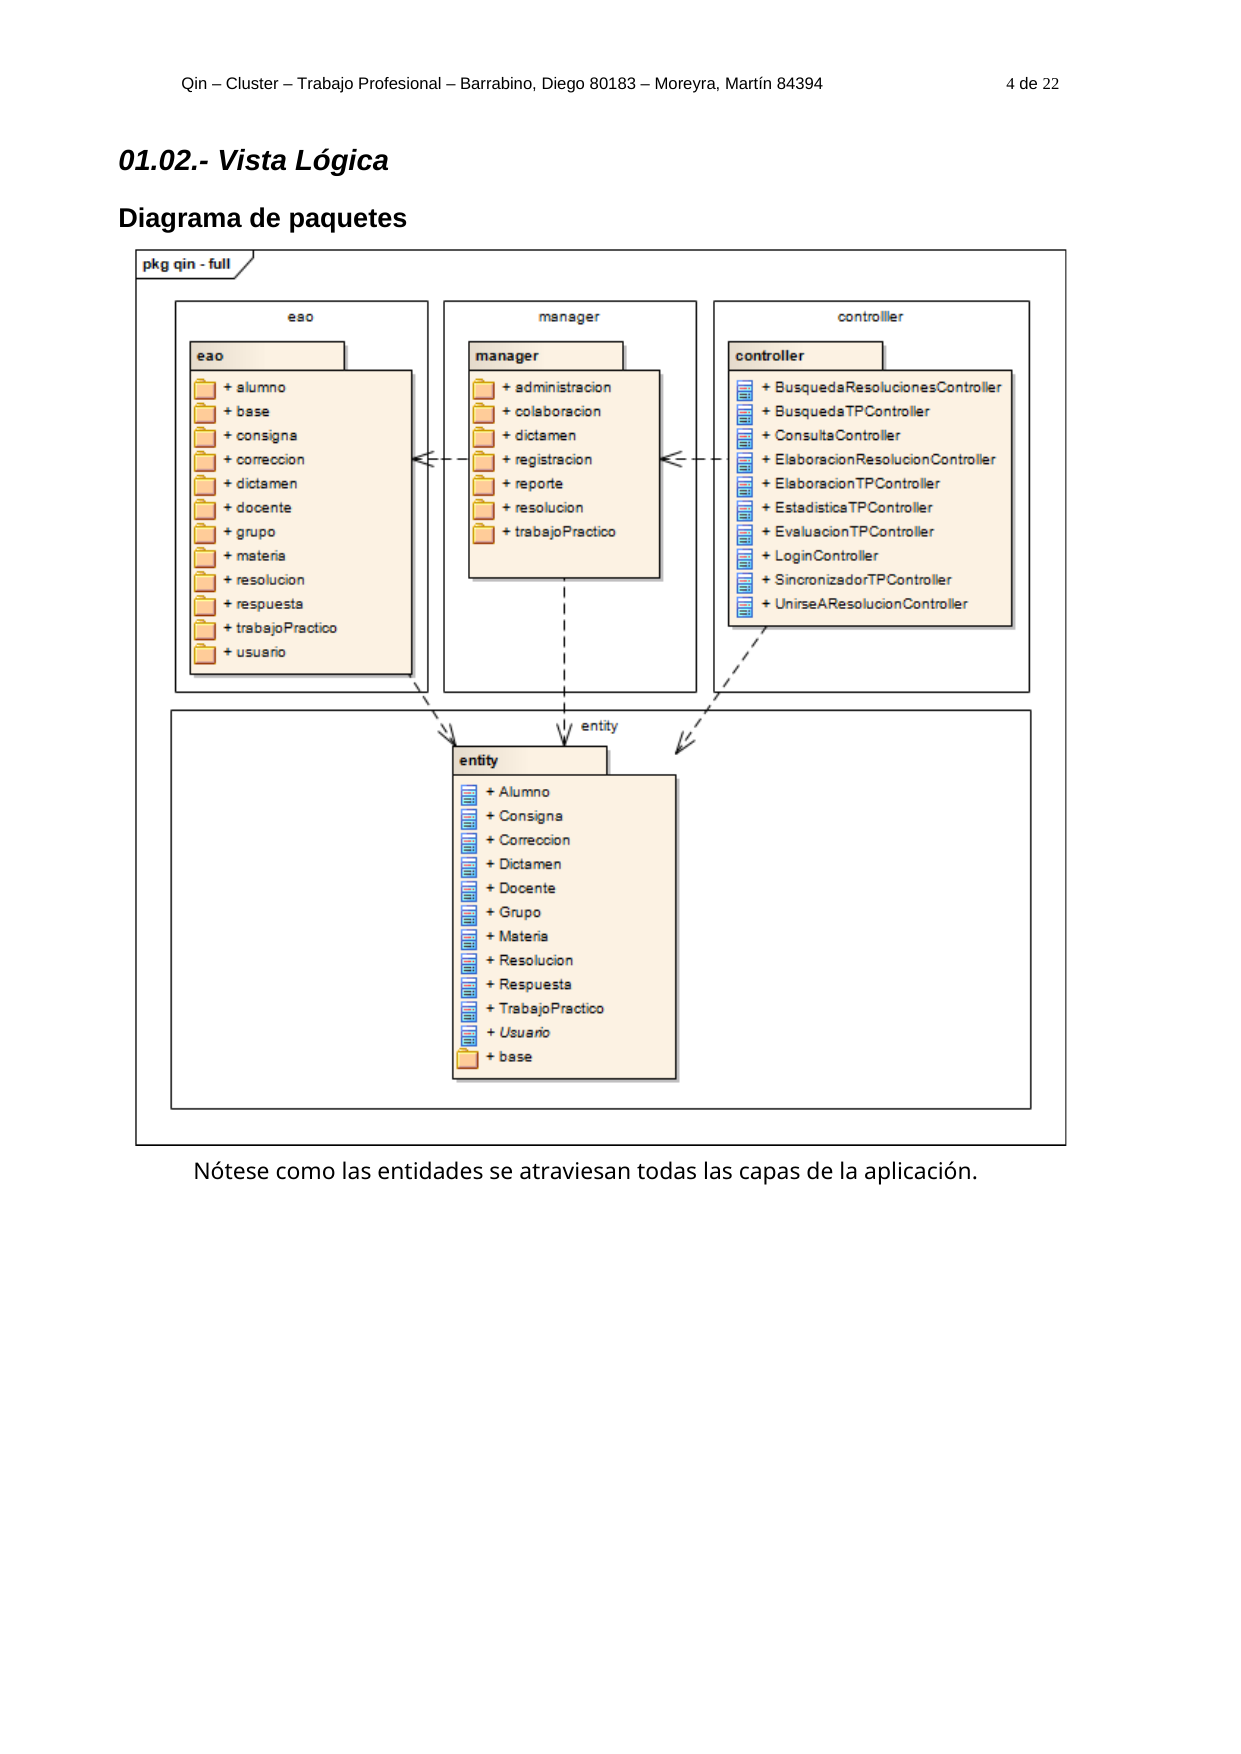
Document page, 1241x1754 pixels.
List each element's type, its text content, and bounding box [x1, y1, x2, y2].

subtitle 01.02.- Vista Lógica [118, 143, 1122, 177]
picture [134, 248, 1067, 1146]
text Nótese como las entidades se atraviesan todas las capas de la aplicación. [118, 1155, 1122, 1186]
subtitle Diagrama de paquetes [118, 202, 1122, 233]
